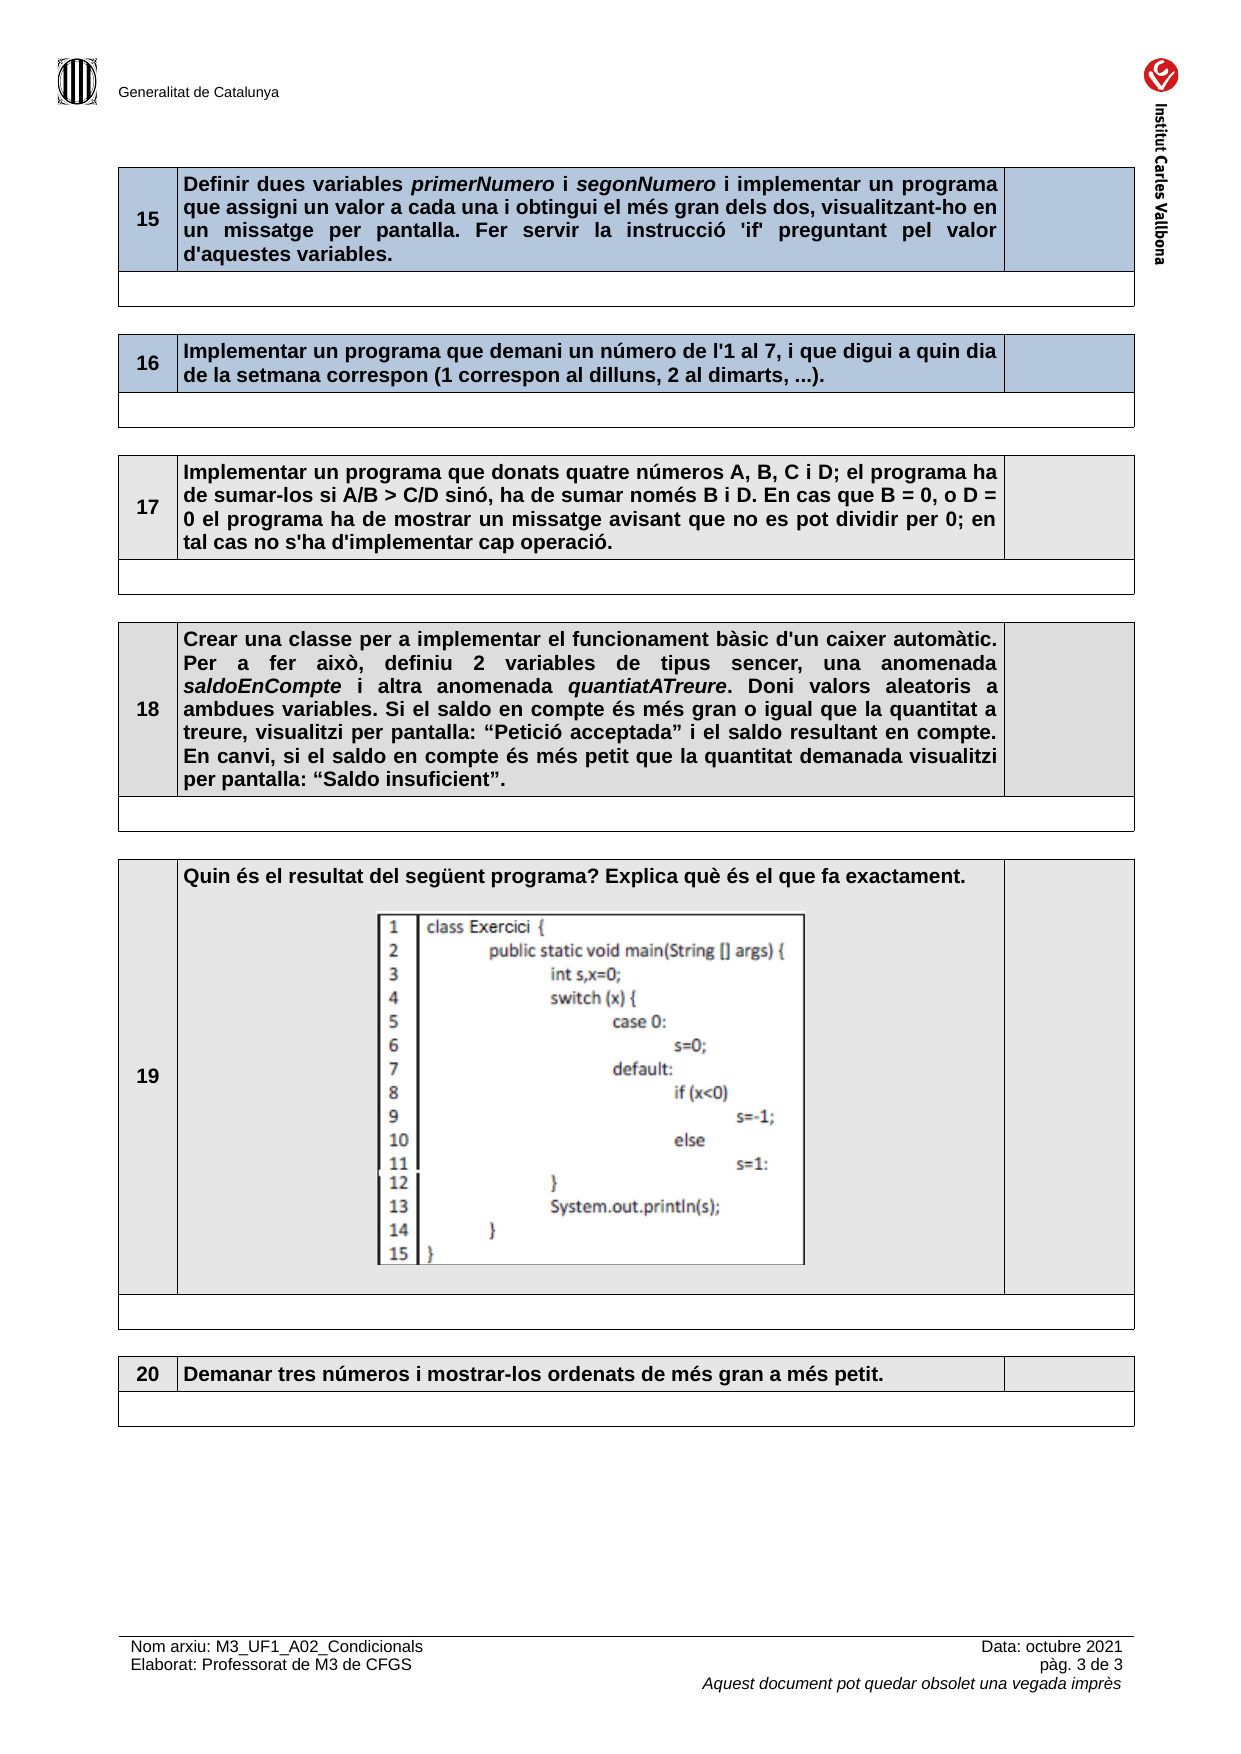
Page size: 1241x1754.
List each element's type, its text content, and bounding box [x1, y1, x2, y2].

table_cell [119, 560, 1134, 594]
table_header 15 [119, 168, 177, 271]
table_header Crear una classe per a implementar el funcionament bàsic d'un caixer automàtic. Per a fer això, definiu 2 variables de tipus sencer, una anomenada saldoEnCompte i altra anomenada quantiatATreure. Doni valors aleatoris a ambdues variables. Si el saldo en compte és més gran o igual que la quantitat a treure, visualitzi per pantalla: “Petició acceptada” i el saldo resultant en compte. En canvi, si el saldo en compte és més petit que la quantitat demanada visualitzi per pantalla: “Saldo insuficient”. [178, 623, 1004, 796]
table_cell [119, 1295, 1134, 1328]
table_header [1005, 623, 1134, 796]
table_cell [119, 393, 1134, 427]
table_header 16 [119, 335, 177, 392]
table_cell [119, 797, 1134, 831]
table_header Demanar tres números i mostrar-los ordenats de més gran a més petit. [178, 1357, 1004, 1391]
table_header [1005, 860, 1134, 1294]
picture [1143, 57, 1179, 269]
table_header [1005, 1357, 1134, 1391]
table_header 17 [119, 456, 177, 559]
table_header Implementar un programa que donats quatre números A, B, C i D; el programa ha de sumar-los si A/B > C/D sinó, ha de sumar només B i D. En cas que B = 0, o D = 0 el programa ha de mostrar un missatge avisant que no es pot dividir per 0; en tal cas no s'ha d'implementar cap operació. [178, 456, 1004, 559]
table_header Implementar un programa que demani un número de l'1 al 7, i que digui a quin dia de la setmana correspon (1 correspon al dilluns, 2 al dimarts, ...). [178, 335, 1004, 392]
table_cell [119, 272, 1134, 306]
table_cell [119, 1392, 1134, 1426]
table_header 20 [119, 1357, 177, 1391]
table_header 18 [119, 623, 177, 796]
table_header Quin és el resultat del següent programa? Explica què és el que fa exactament. [178, 860, 1004, 1294]
table_header Definir dues variables primerNumero i segonNumero i implementar un programa que assigni un valor a cada una i obtingui el més gran dels dos, visualitzant-ho en un missatge per pantalla. Fer servir la instrucció 'if' preguntant pel valor d'aquestes variables. [178, 168, 1004, 271]
picture [57, 58, 97, 105]
table_header [1005, 335, 1134, 392]
table_header 19 [119, 860, 177, 1294]
table_header [1005, 168, 1134, 271]
table_header [1005, 456, 1134, 559]
